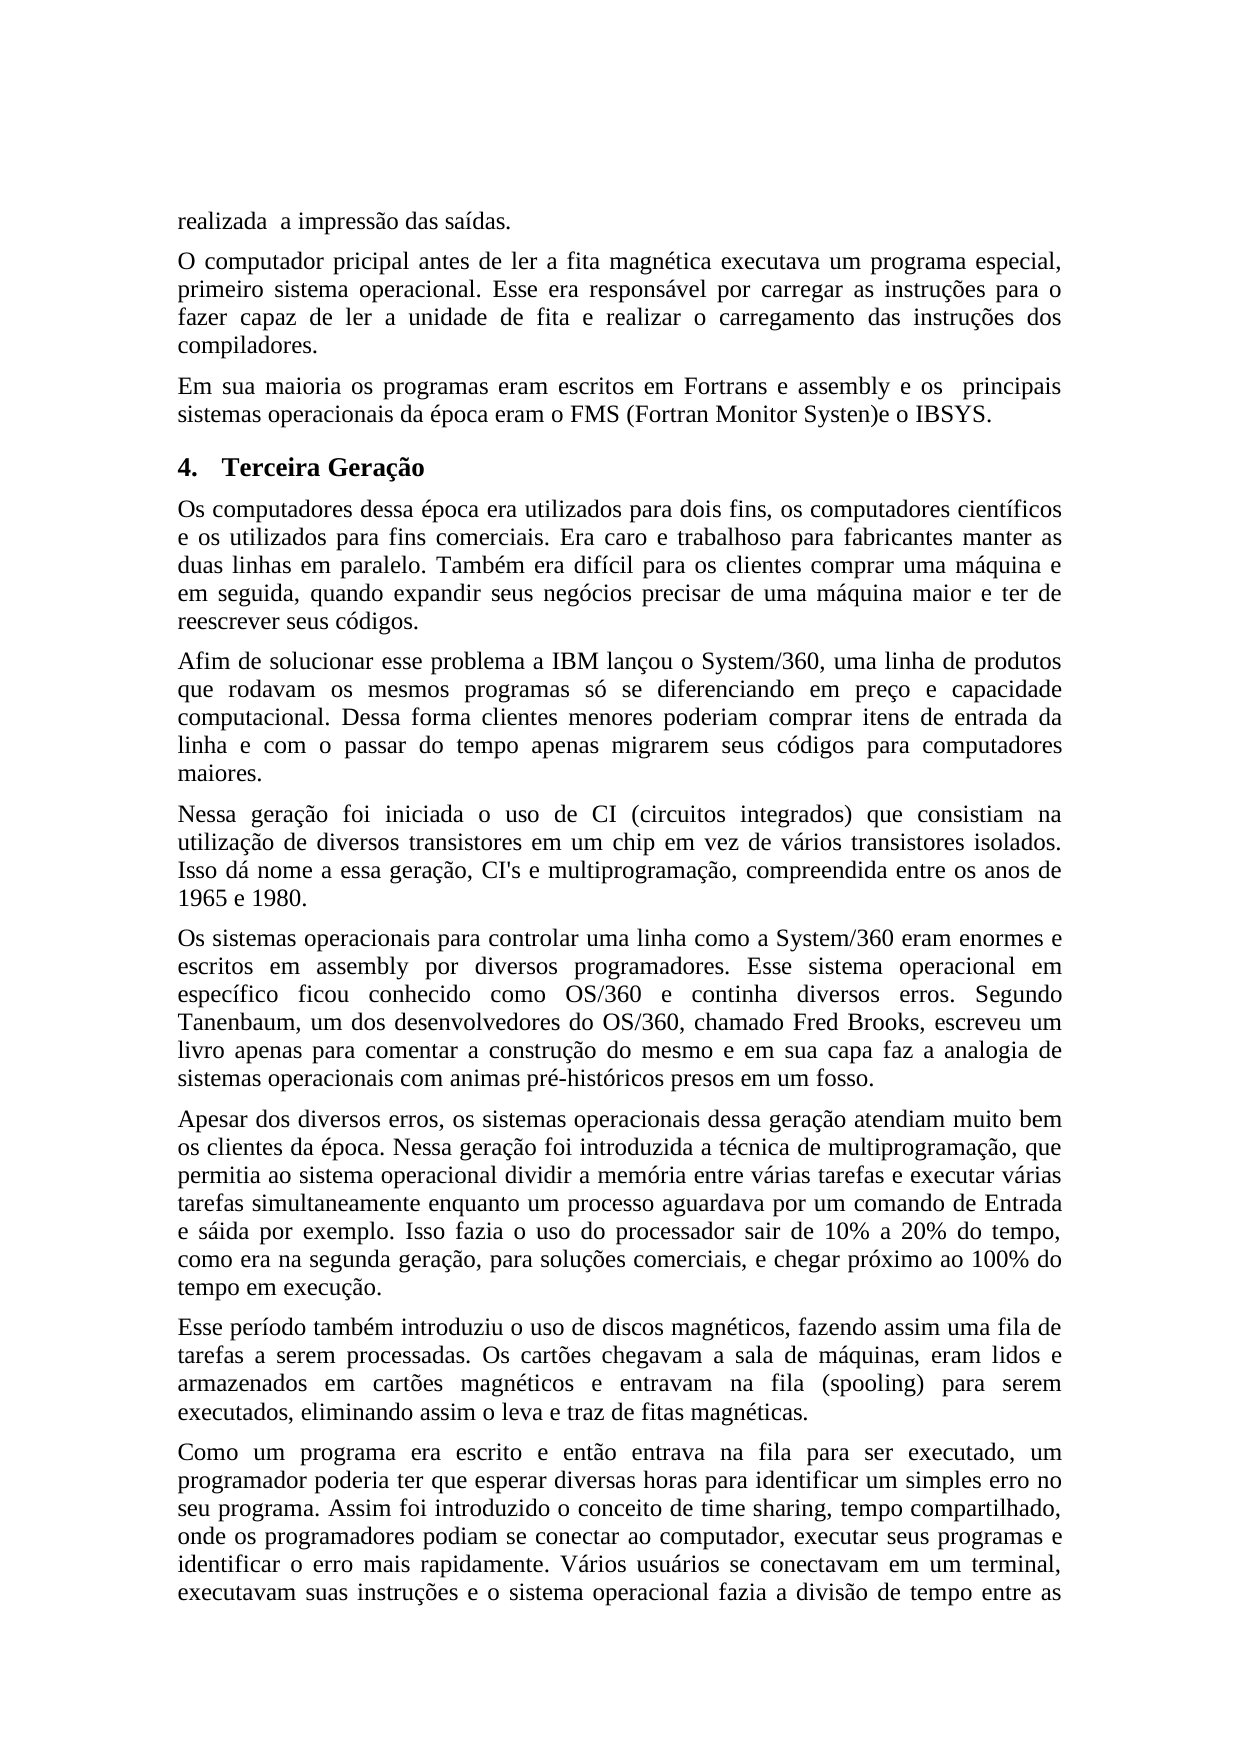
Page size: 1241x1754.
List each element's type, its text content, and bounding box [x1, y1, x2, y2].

text Em sua maioria os programas eram escritos em Fortrans e assembly e os principais sistemas operacionais da época eram o FMS (Fortran Monitor Systen)e o IBSYS. [177, 372, 1063, 428]
text Os sistemas operacionais para controlar uma linha como a System/360 eram enormes e escritos em assembly por diversos programadores. Esse sistema operacional em específico ficou conhecido como OS/360 e continha diversos erros. Segundo Tanenbaum, um dos desenvolvedores do OS/360, chamado Fred Brooks, escreveu um livro apenas para comentar a construção do mesmo e em sua capa faz a analogia de sistemas operacionais com animas pré-históricos presos em um fosso. [177, 924, 1063, 1092]
text O computador pricipal antes de ler a fita magnética executava um programa especial, primeiro sistema operacional. Esse era responsável por carregar as instruções para o fazer capaz de ler a unidade de fita e realizar o carregamento das instruções dos compiladores. [177, 247, 1063, 359]
text Afim de solucionar esse problema a IBM lançou o System/360, uma linha de produtos que rodavam os mesmos programas só se diferenciando em preço e capacidade computacional. Dessa forma clientes menores poderiam comprar itens de entrada da linha e com o passar do tempo apenas migrarem seus códigos para computadores maiores. [177, 647, 1063, 787]
text Como um programa era escrito e então entrava na fila para ser executado, um programador poderia ter que esperar diversas horas para identificar um simples erro no seu programa. Assim foi introduzido o conceito de time sharing, tempo compartilhado, onde os programadores podiam se conectar ao computador, executar seus programas e identificar o erro mais rapidamente. Vários usuários se conectavam em um terminal, executavam suas instruções e o sistema operacional fazia a divisão de tempo entre as [177, 1438, 1063, 1606]
text Esse período também introduziu o uso de discos magnéticos, fazendo assim uma fila de tarefas a serem processadas. Os cartões chegavam a sala de máquinas, eram lidos e armazenados em cartões magnéticos e entravam na fila (spooling) para serem executados, eliminando assim o leva e traz de fitas magnéticas. [177, 1313, 1063, 1425]
text Apesar dos diversos erros, os sistemas operacionais dessa geração atendiam muito bem os clientes da época. Nessa geração foi introduzida a técnica de multiprogramação, que permitia ao sistema operacional dividir a memória entre várias tarefas e executar várias tarefas simultaneamente enquanto um processo aguardava por um comando de Entrada e sáida por exemplo. Isso fazia o uso do processador sair de 10% a 20% do tempo, como era na segunda geração, para soluções comerciais, e chegar próximo ao 100% do tempo em execução. [177, 1105, 1063, 1301]
title Terceira Geração [177, 452, 1063, 482]
text realizada a impressão das saídas. [177, 207, 1063, 235]
text Os computadores dessa época era utilizados para dois fins, os computadores científicos e os utilizados para fins comerciais. Era caro e trabalhoso para fabricantes manter as duas linhas em paralelo. Também era difícil para os clientes comprar uma máquina e em seguida, quando expandir seus negócios precisar de uma máquina maior e ter de reescrever seus códigos. [177, 495, 1063, 635]
text Nessa geração foi iniciada o uso de CI (circuitos integrados) que consistiam na utilização de diversos transistores em um chip em vez de vários transistores isolados. Isso dá nome a essa geração, CI's e multiprogramação, compreendida entre os anos de 1965 e 1980. [177, 800, 1063, 912]
